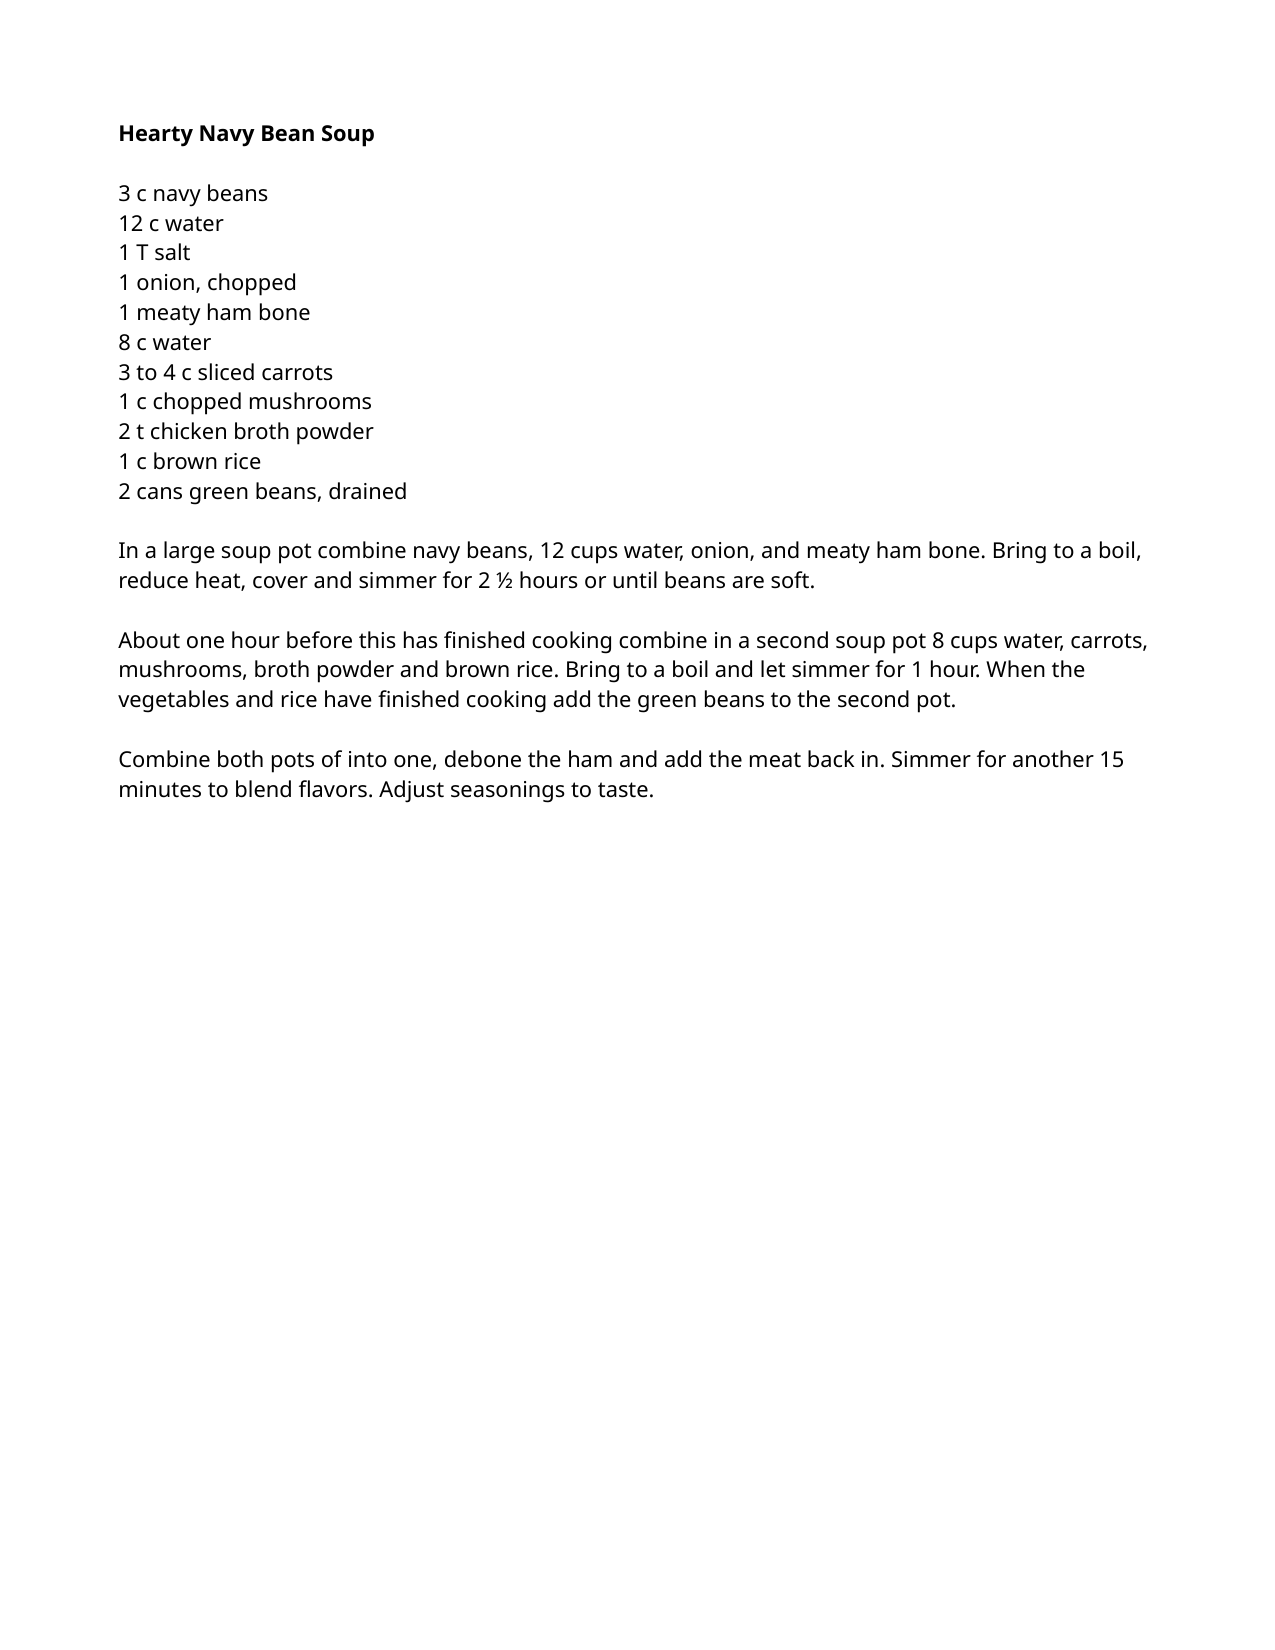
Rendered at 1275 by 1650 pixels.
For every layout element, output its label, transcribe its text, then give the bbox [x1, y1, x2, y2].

text Combine both pots of into one, debone the ham and add the meat back in. Simmer for another 15 [118, 744, 1157, 773]
text vegetables and rice have finished cooking add the green beans to the second pot. [118, 684, 1157, 714]
text Hearty Navy Bean Soup [118, 118, 1157, 148]
text 1 c brown rice [118, 446, 1157, 476]
text 1 c chopped mushrooms [118, 386, 1157, 416]
text 3 to 4 c sliced carrots [118, 356, 1157, 386]
text 12 c water [118, 207, 1157, 237]
text In a large soup pot combine navy beans, 12 cups water, onion, and meaty ham bone. Bring to a boil, [118, 535, 1157, 565]
text 1 meaty ham bone [118, 297, 1157, 327]
text 2 cans green beans, drained [118, 476, 1157, 505]
text mushrooms, broth powder and brown rice. Bring to a boil and let simmer for 1 hour. When the [118, 654, 1157, 684]
text About one hour before this has finished cooking combine in a second soup pot 8 cups water, carrots, [118, 624, 1157, 654]
text 1 onion, chopped [118, 267, 1157, 297]
text 1 T salt [118, 237, 1157, 267]
text reduce heat, cover and simmer for 2 ½ hours or until beans are soft. [118, 565, 1157, 595]
text 8 c water [118, 327, 1157, 356]
text 2 t chicken broth powder [118, 416, 1157, 446]
text 3 c navy beans [118, 178, 1157, 207]
text minutes to blend flavors. Adjust seasonings to taste. [118, 773, 1157, 803]
